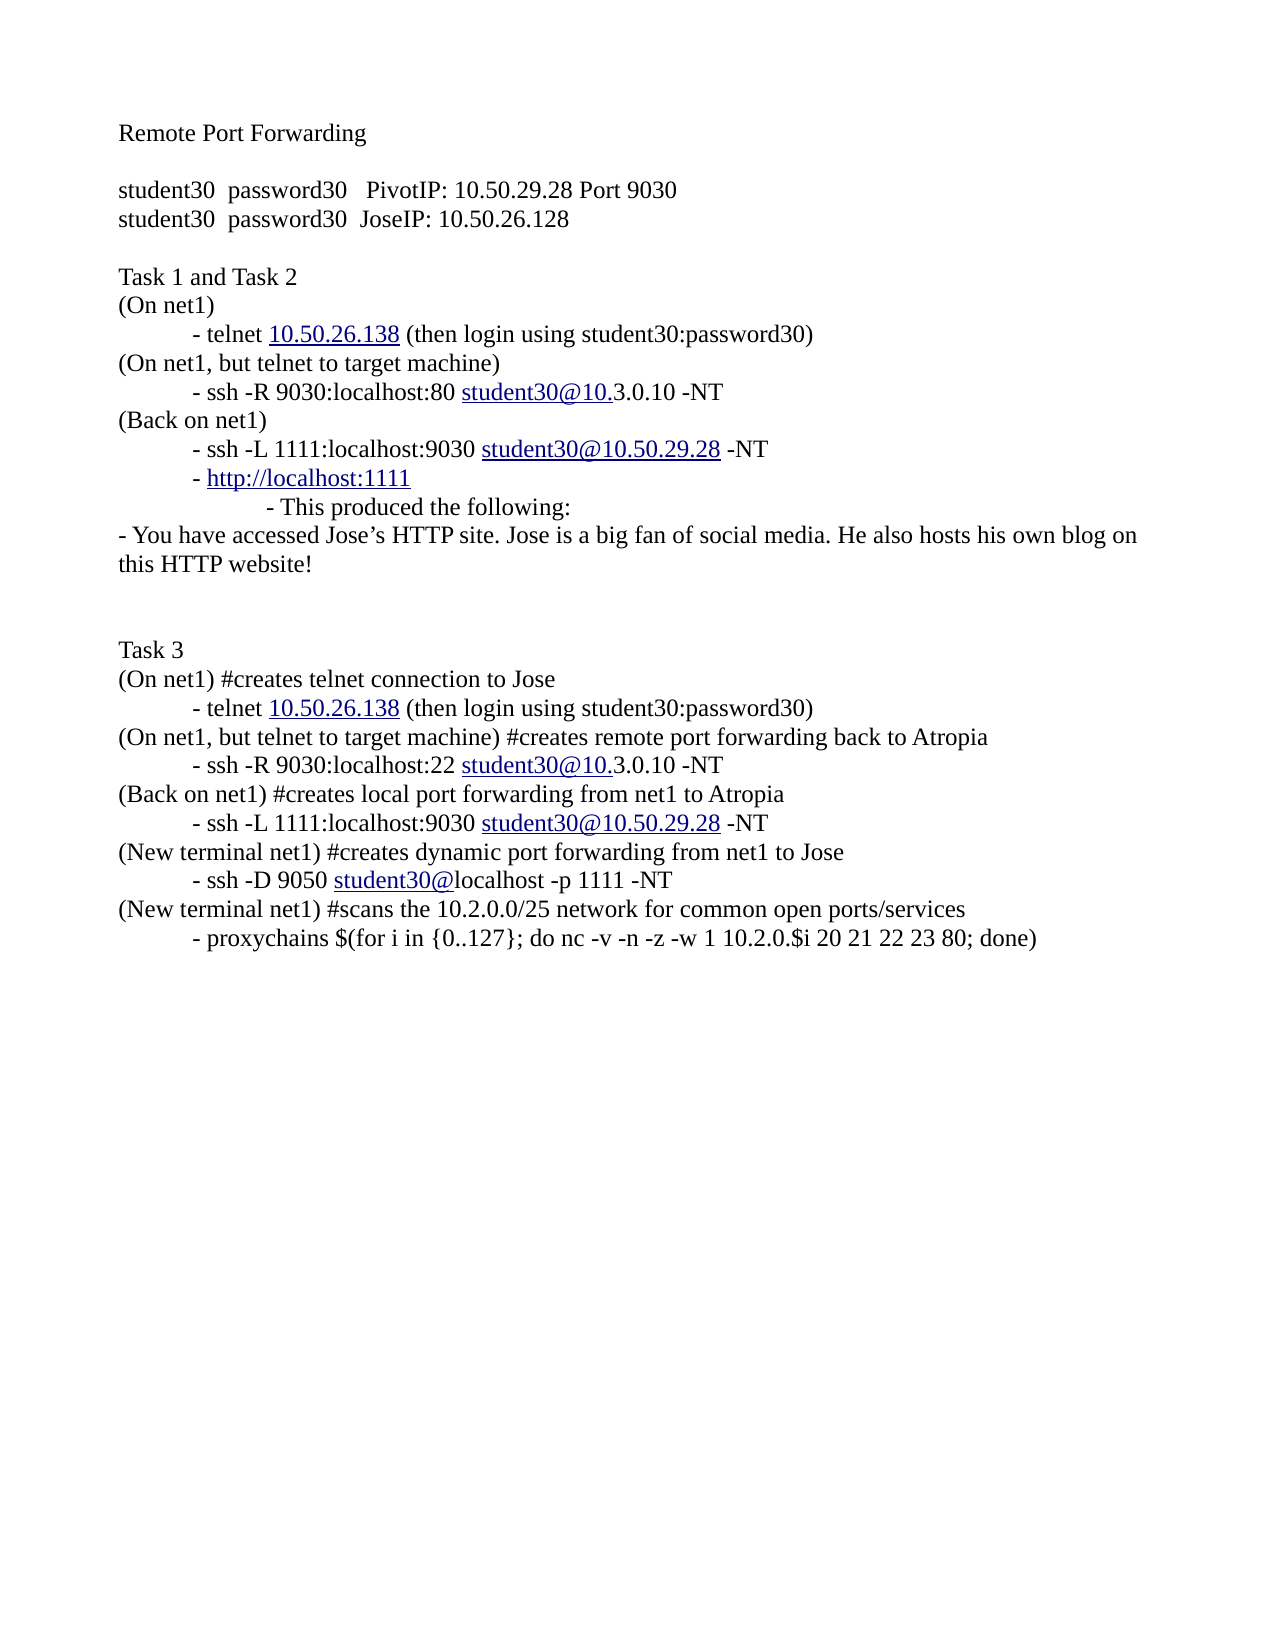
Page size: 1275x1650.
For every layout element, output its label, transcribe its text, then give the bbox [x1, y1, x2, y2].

text - telnet 10.50.26.138 (then login using student30:password30) [118, 693, 1157, 722]
text - proxychains $(for i in {0..127}; do nc -v -n -z -w 1 10.2.0.$i 20 21 22 23 80; done) [118, 923, 1157, 952]
text Task 1 and Task 2 [118, 262, 1157, 291]
text - This produced the following: [118, 492, 1157, 521]
text - ssh -L 1111:localhost:9030 student30@10.50.29.28 -NT [118, 434, 1157, 463]
text - telnet 10.50.26.138 (then login using student30:password30) [118, 319, 1157, 348]
text (On net1, but telnet to target machine) [118, 348, 1157, 377]
text (On net1) #creates telnet connection to Jose [118, 664, 1157, 693]
text Remote Port Forwarding [118, 118, 1157, 147]
text (Back on net1) #creates local port forwarding from net1 to Atropia [118, 779, 1157, 808]
text student30 password30 JoseIP: 10.50.26.128 [118, 204, 1157, 233]
text - http://localhost:1111 [118, 463, 1157, 492]
text (On net1, but telnet to target machine) #creates remote port forwarding back to Atropia [118, 722, 1157, 751]
text - ssh -D 9050 student30@localhost -p 1111 -NT [118, 866, 1157, 894]
text - You have accessed Jose’s HTTP site. Jose is a big fan of social media. He also hosts his own blog on this HTTP website! [118, 521, 1157, 578]
text student30 password30 PivotIP: 10.50.29.28 Port 9030 [118, 176, 1157, 204]
text (On net1) [118, 291, 1157, 319]
text (New terminal net1) #creates dynamic port forwarding from net1 to Jose [118, 837, 1157, 866]
text - ssh -R 9030:localhost:22 student30@10.3.0.10 -NT [118, 751, 1157, 779]
text - ssh -R 9030:localhost:80 student30@10.3.0.10 -NT [118, 377, 1157, 406]
text Task 3 [118, 636, 1157, 664]
text (Back on net1) [118, 406, 1157, 434]
text - ssh -L 1111:localhost:9030 student30@10.50.29.28 -NT [118, 808, 1157, 837]
text (New terminal net1) #scans the 10.2.0.0/25 network for common open ports/services [118, 894, 1157, 923]
